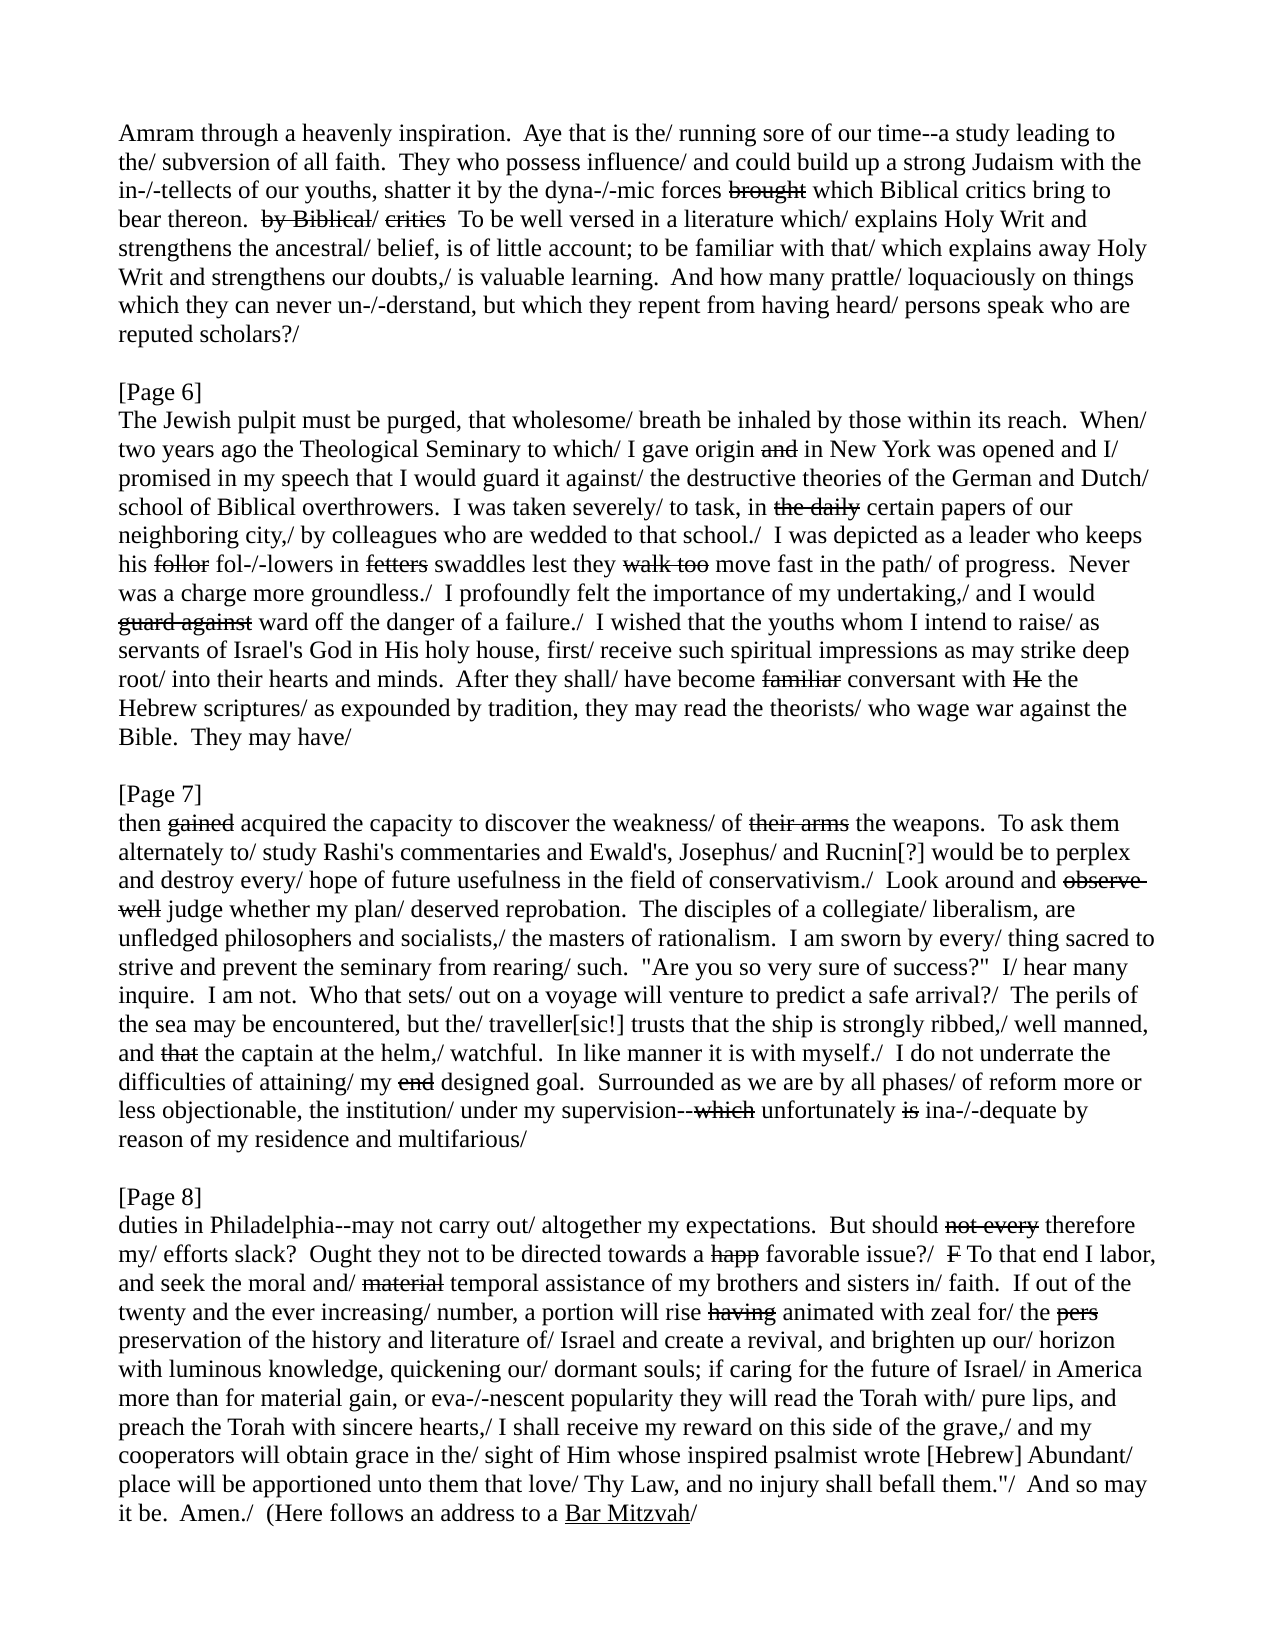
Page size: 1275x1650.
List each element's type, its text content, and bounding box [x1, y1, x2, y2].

text [Page 7] [118, 779, 1157, 808]
text [Page 6] [118, 377, 1157, 406]
text then gained acquired the capacity to discover the weakness/ of their arms the weapons. To ask them alternately to/ study Rashi's commentaries and Ewald's, Josephus/ and Rucnin[?] would be to perplex and destroy every/ hope of future usefulness in the field of conservativism./ Look around and observe well judge whether my plan/ deserved reprobation. The disciples of a collegiate/ liberalism, are unfledged philosophers and socialists,/ the masters of rationalism. I am sworn by every/ thing sacred to strive and prevent the seminary from rearing/ such. "Are you so very sure of success?" I/ hear many inquire. I am not. Who that sets/ out on a voyage will venture to predict a safe arrival?/ The perils of the sea may be encountered, but the/ traveller[sic!] trusts that the ship is strongly ribbed,/ well manned, and that the captain at the helm,/ watchful. In like manner it is with myself./ I do not underrate the difficulties of attaining/ my end designed goal. Surrounded as we are by all phases/ of reform more or less objectionable, the institution/ under my supervision--which unfortunately is ina-/-dequate by reason of my residence and multifarious/ [118, 808, 1157, 1153]
text duties in Philadelphia--may not carry out/ altogether my expectations. But should not every therefore my/ efforts slack? Ought they not to be directed towards a happ favorable issue?/ F To that end I labor, and seek the moral and/ material temporal assistance of my brothers and sisters in/ faith. If out of the twenty and the ever increasing/ number, a portion will rise having animated with zeal for/ the pers preservation of the history and literature of/ Israel and create a revival, and brighten up our/ horizon with luminous knowledge, quickening our/ dormant souls; if caring for the future of Israel/ in America more than for material gain, or eva-/-nescent popularity they will read the Torah with/ pure lips, and preach the Torah with sincere hearts,/ I shall receive my reward on this side of the grave,/ and my cooperators will obtain grace in the/ sight of Him whose inspired psalmist wrote [Hebrew] Abundant/ place will be apportioned unto them that love/ Thy Law, and no injury shall befall them."/ And so may it be. Amen./ (Here follows an address to a Bar Mitzvah/ [118, 1211, 1157, 1527]
text Amram through a heavenly inspiration. Aye that is the/ running sore of our time--a study leading to the/ subversion of all faith. They who possess influence/ and could build up a strong Judaism with the in-/-tellects of our youths, shatter it by the dyna-/-mic forces brought which Biblical critics bring to bear thereon. by Biblical/ critics To be well versed in a literature which/ explains Holy Writ and strengthens the ancestral/ belief, is of little account; to be familiar with that/ which explains away Holy Writ and strengthens our doubts,/ is valuable learning. And how many prattle/ loquaciously on things which they can never un-/-derstand, but which they repent from having heard/ persons speak who are reputed scholars?/ [118, 118, 1157, 348]
text [Page 8] [118, 1182, 1157, 1211]
text The Jewish pulpit must be purged, that wholesome/ breath be inhaled by those within its reach. When/ two years ago the Theological Seminary to which/ I gave origin and in New York was opened and I/ promised in my speech that I would guard it against/ the destructive theories of the German and Dutch/ school of Biblical overthrowers. I was taken severely/ to task, in the daily certain papers of our neighboring city,/ by colleagues who are wedded to that school./ I was depicted as a leader who keeps his follor fol-/-lowers in fetters swaddles lest they walk too move fast in the path/ of progress. Never was a charge more groundless./ I profoundly felt the importance of my undertaking,/ and I would guard against ward off the danger of a failure./ I wished that the youths whom I intend to raise/ as servants of Israel's God in His holy house, first/ receive such spiritual impressions as may strike deep root/ into their hearts and minds. After they shall/ have become familiar conversant with He the Hebrew scriptures/ as expounded by tradition, they may read the theorists/ who wage war against the Bible. They may have/ [118, 406, 1157, 751]
